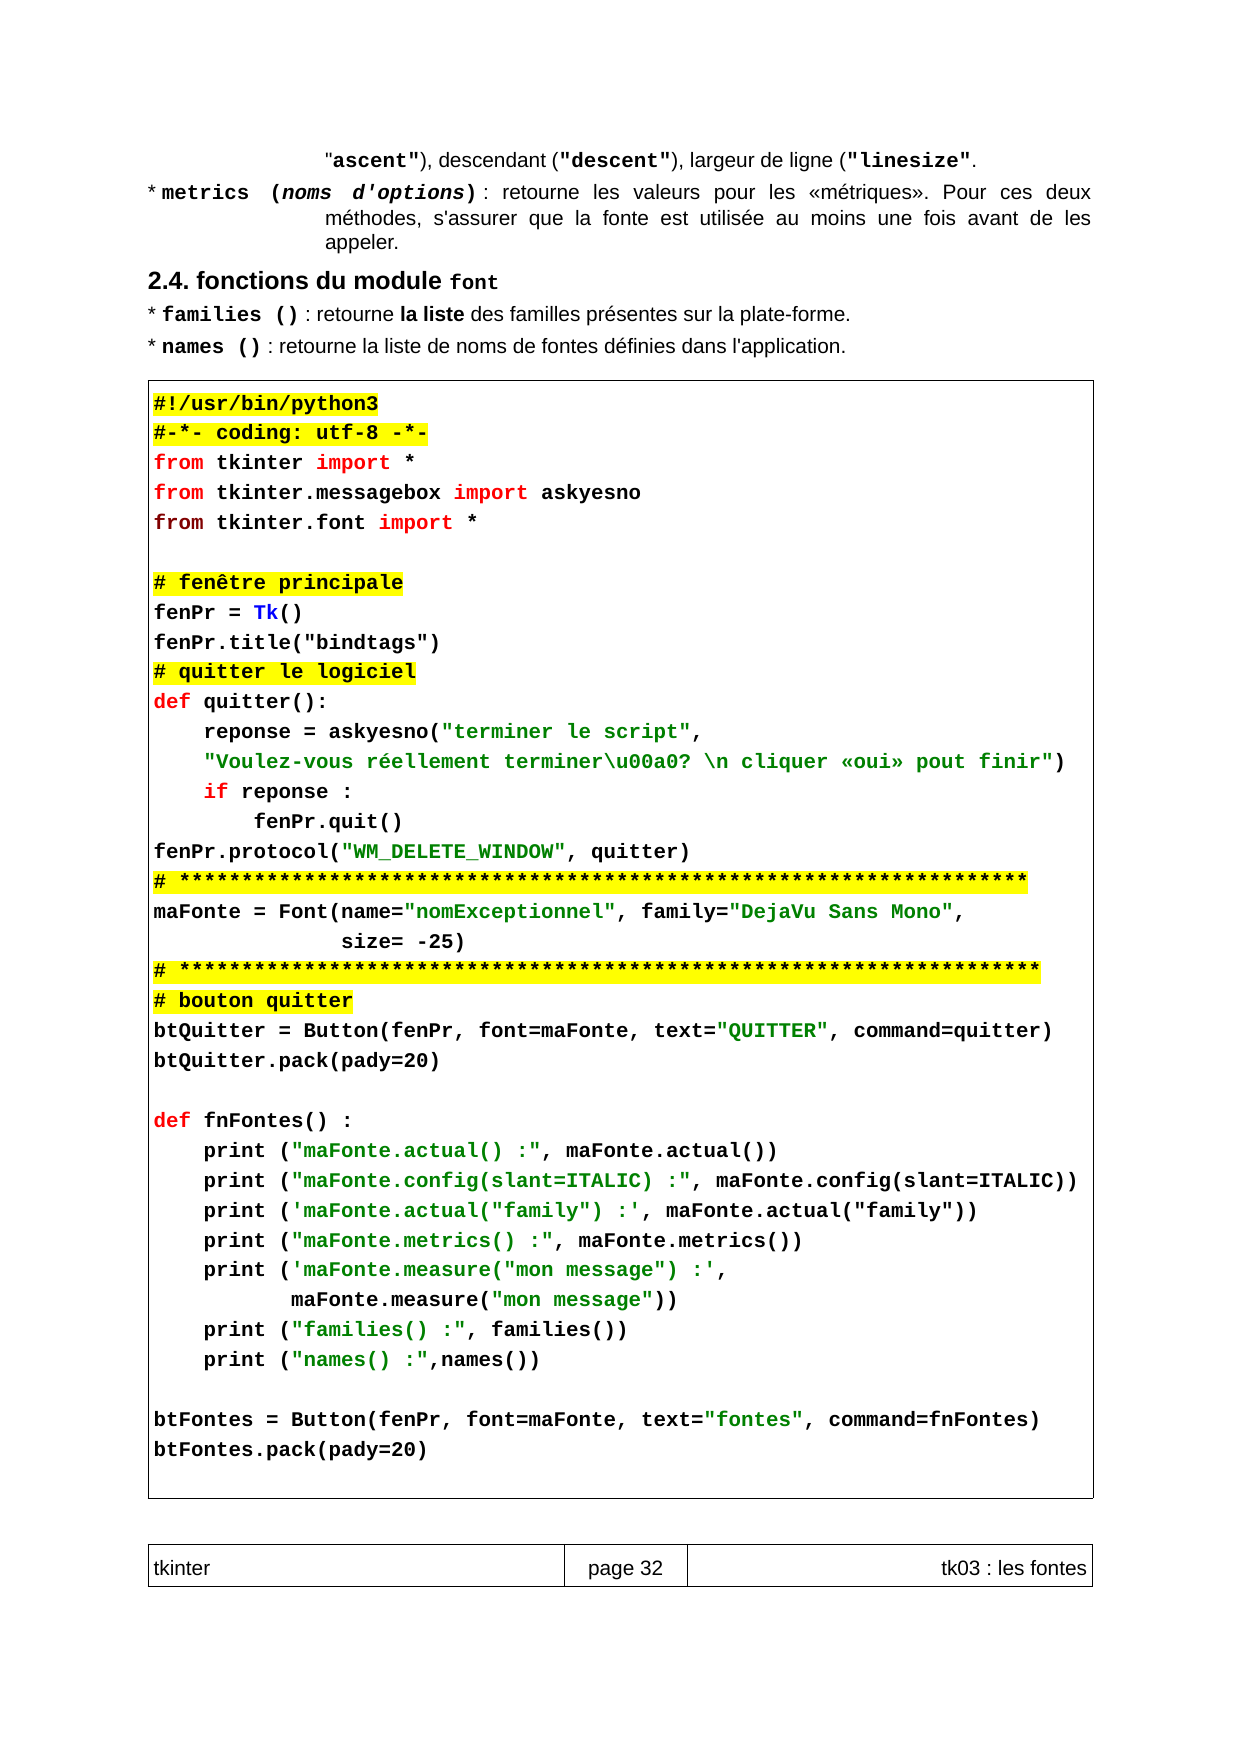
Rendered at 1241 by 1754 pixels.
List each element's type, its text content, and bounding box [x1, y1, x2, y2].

text * metrics (noms d'options) : retourne les valeurs pour les «métriques». Pour ces deux méthodes, s'assurer que la fonte est utilisée au moins une fois avant de les appeler. [148, 180, 1093, 253]
text * names () : retourne la liste de noms de fontes définies dans l'application. [148, 334, 1093, 360]
text "ascent"), descendant ("descent"), largeur de ligne ("linesize". [148, 148, 1093, 173]
text * families () : retourne la liste des familles présentes sur la plate-forme. [148, 302, 1093, 328]
table_header #!/usr/bin/python3 #-*- coding: utf-8 -*- from tkinter import * from tkinter.messagebox import askyesno from tkinter.font import * # fenêtre principale fenPr = Tk() fenPr.title("bindtags") # quitter le logiciel def quitter(): reponse = askyesno("terminer le script", "Voulez-vous réellement terminer\u00a0? \n cliquer «oui» pout finir") if reponse : fenPr.quit() fenPr.protocol("WM_DELETE_WINDOW", quitter) # ******************************************************************** maFonte = Font(name="nomExceptionnel", family="DejaVu Sans Mono", size= -25) # ********************************************************************* # bouton quitter btQuitter = Button(fenPr, font=maFonte, text="QUITTER", command=quitter) btQuitter.pack(pady=20) def fnFontes() : print ("maFonte.actual() :", maFonte.actual()) print ("maFonte.config(slant=ITALIC) :", maFonte.config(slant=ITALIC)) print ('maFonte.actual("family") :', maFonte.actual("family")) print ("maFonte.metrics() :", maFonte.metrics()) print ('maFonte.measure("mon message") :', maFonte.measure("mon message")) print ("families() :", families()) print ("names() :",names()) btFontes = Button(fenPr, font=maFonte, text="fontes", command=fnFontes) btFontes.pack(pady=20) [149, 381, 1093, 1498]
subtitle 2.4. fonctions du module font [148, 266, 1093, 296]
